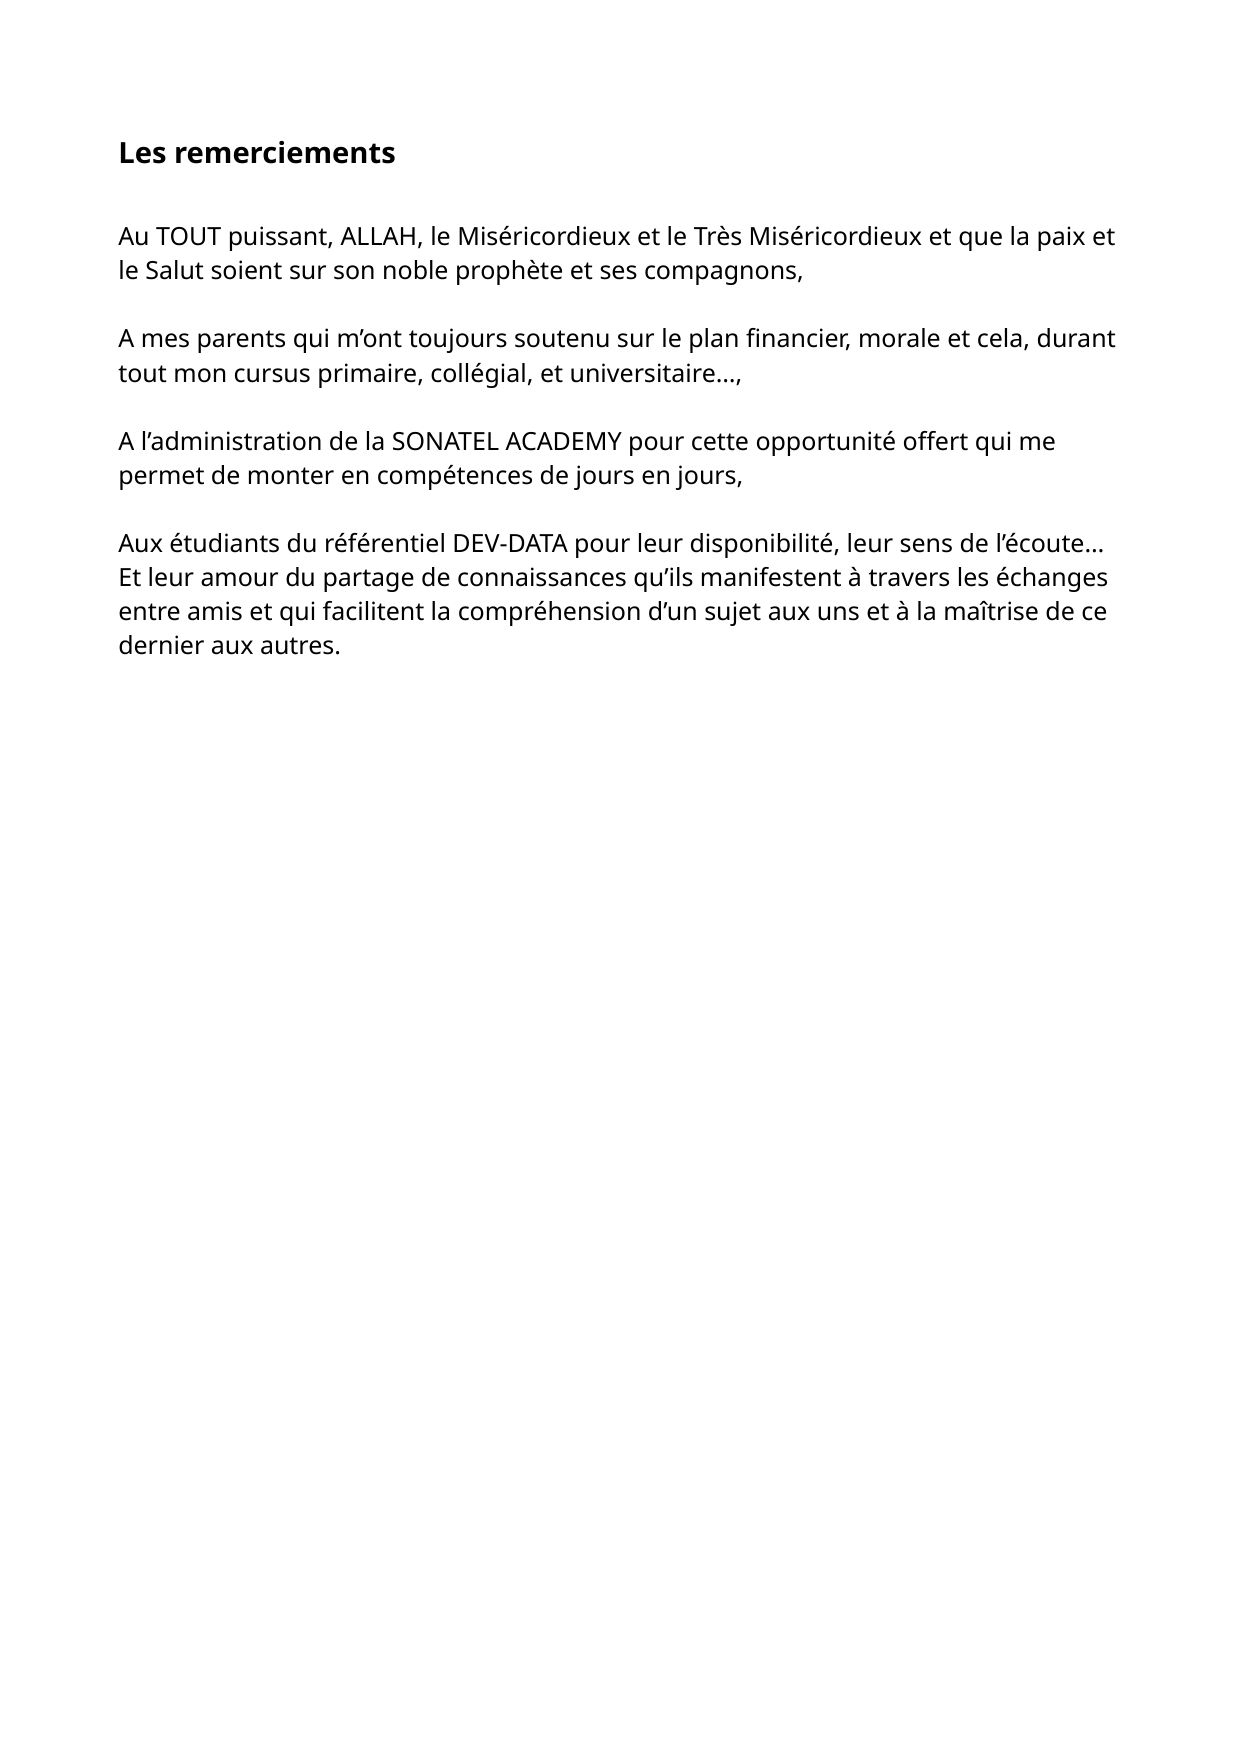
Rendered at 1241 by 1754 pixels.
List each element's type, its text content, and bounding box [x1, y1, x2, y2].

subtitle Les remerciements [118, 133, 1122, 172]
text A l’administration de la SONATEL ACADEMY pour cette opportunité offert qui me permet de monter en compétences de jours en jours, [118, 423, 1122, 491]
text Au TOUT puissant, ALLAH, le Miséricordieux et le Très Miséricordieux et que la paix et le Salut soient sur son noble prophète et ses compagnons, [118, 219, 1122, 287]
text Aux étudiants du référentiel DEV-DATA pour leur disponibilité, leur sens de l’écoute… Et leur amour du partage de connaissances qu’ils manifestent à travers les échanges entre amis et qui facilitent la compréhension d’un sujet aux uns et à la maîtrise de ce dernier aux autres. [118, 526, 1122, 662]
text A mes parents qui m’ont toujours soutenu sur le plan financier, morale et cela, durant tout mon cursus primaire, collégial, et universitaire…, [118, 321, 1122, 389]
